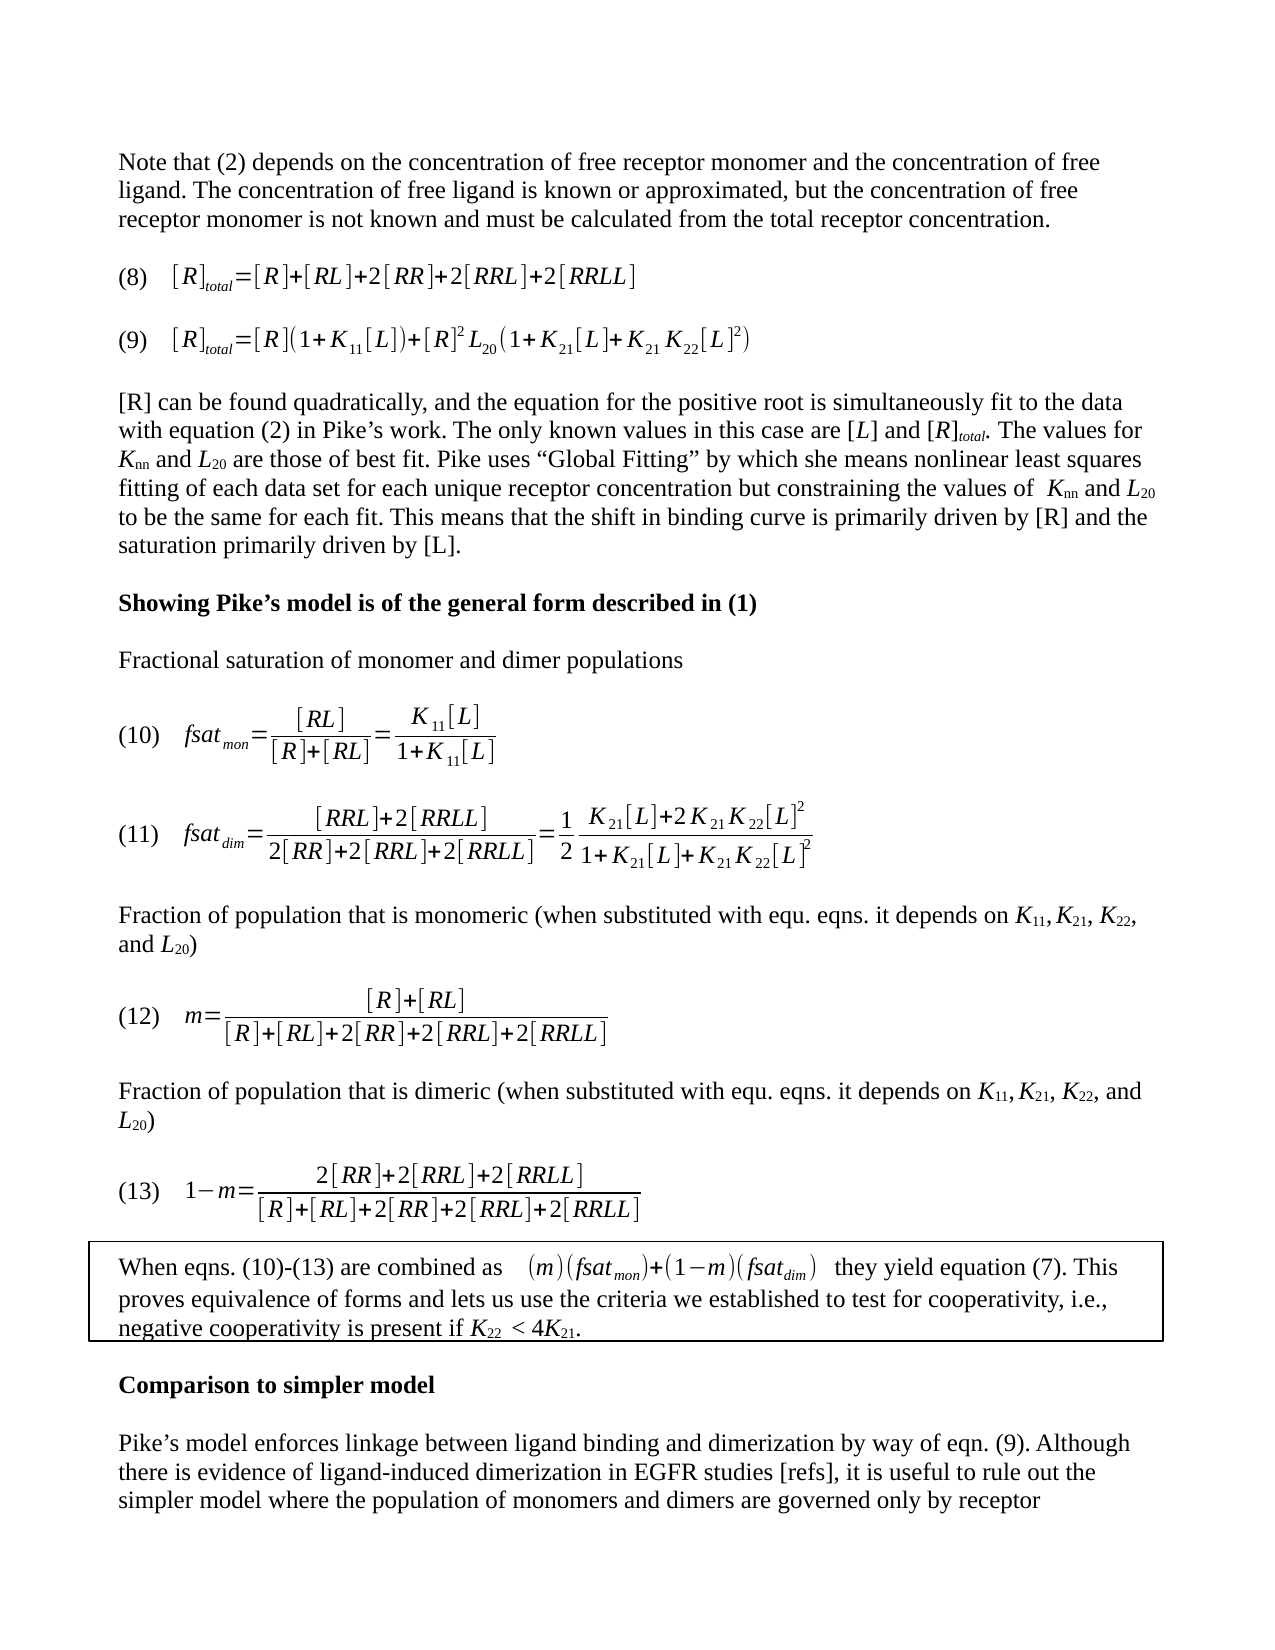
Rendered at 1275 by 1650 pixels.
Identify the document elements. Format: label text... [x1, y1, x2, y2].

text Fraction of population that is dimeric (when substituted with equ. eqns. it depends on K11, K21, K22, and L20) [118, 1076, 1157, 1133]
text (10) [118, 703, 1157, 769]
text [R] can be found quadratically, and the equation for the positive root is simultaneously fit to the data with equation (2) in Pike’s work. The only known values in this case are [L] and [R]total. The values for Knn and L20 are those of best fit. Pike uses “Global Fitting” by which she means nonlinear least squares fitting of each data set for each unique receptor concentration but constraining the values of Knn and L20 to be the same for each fit. This means that the shift in binding curve is primarily driven by [R] and the saturation primarily driven by [L]. [118, 387, 1157, 559]
text Note that (2) depends on the concentration of free receptor monomer and the concentration of free ligand. The concentration of free ligand is known or approximated, but the concentration of free receptor monomer is not known and must be calculated from the total receptor concentration. [118, 147, 1157, 233]
text (13) [118, 1162, 1157, 1223]
text (9) [118, 323, 1157, 358]
text Comparison to simpler model [118, 1370, 1157, 1399]
text (11) [118, 798, 1157, 872]
text Showing Pike’s model is of the general form described in (1) [118, 588, 1157, 617]
text (8) [118, 262, 1157, 294]
text Fraction of population that is monomeric (when substituted with equ. eqns. it depends on K11, K21, K22, and L20) [118, 900, 1157, 958]
text When eqns. (10)-(13) are combined as they yield equation (7). This proves equivalence of forms and lets us use the criteria we established to test for cooperativity, i.e., negative cooperativity is present if K22 < 4K21. [118, 1252, 1157, 1340]
text Pike’s model enforces linkage between ligand binding and dimerization by way of eqn. (9). Although there is evidence of ligand-induced dimerization in EGFR studies [refs], it is useful to rule out the simpler model where the population of monomers and dimers are governed only by receptor [118, 1428, 1157, 1514]
text Fractional saturation of monomer and dimer populations [118, 645, 1157, 674]
text (12) [118, 987, 1157, 1047]
